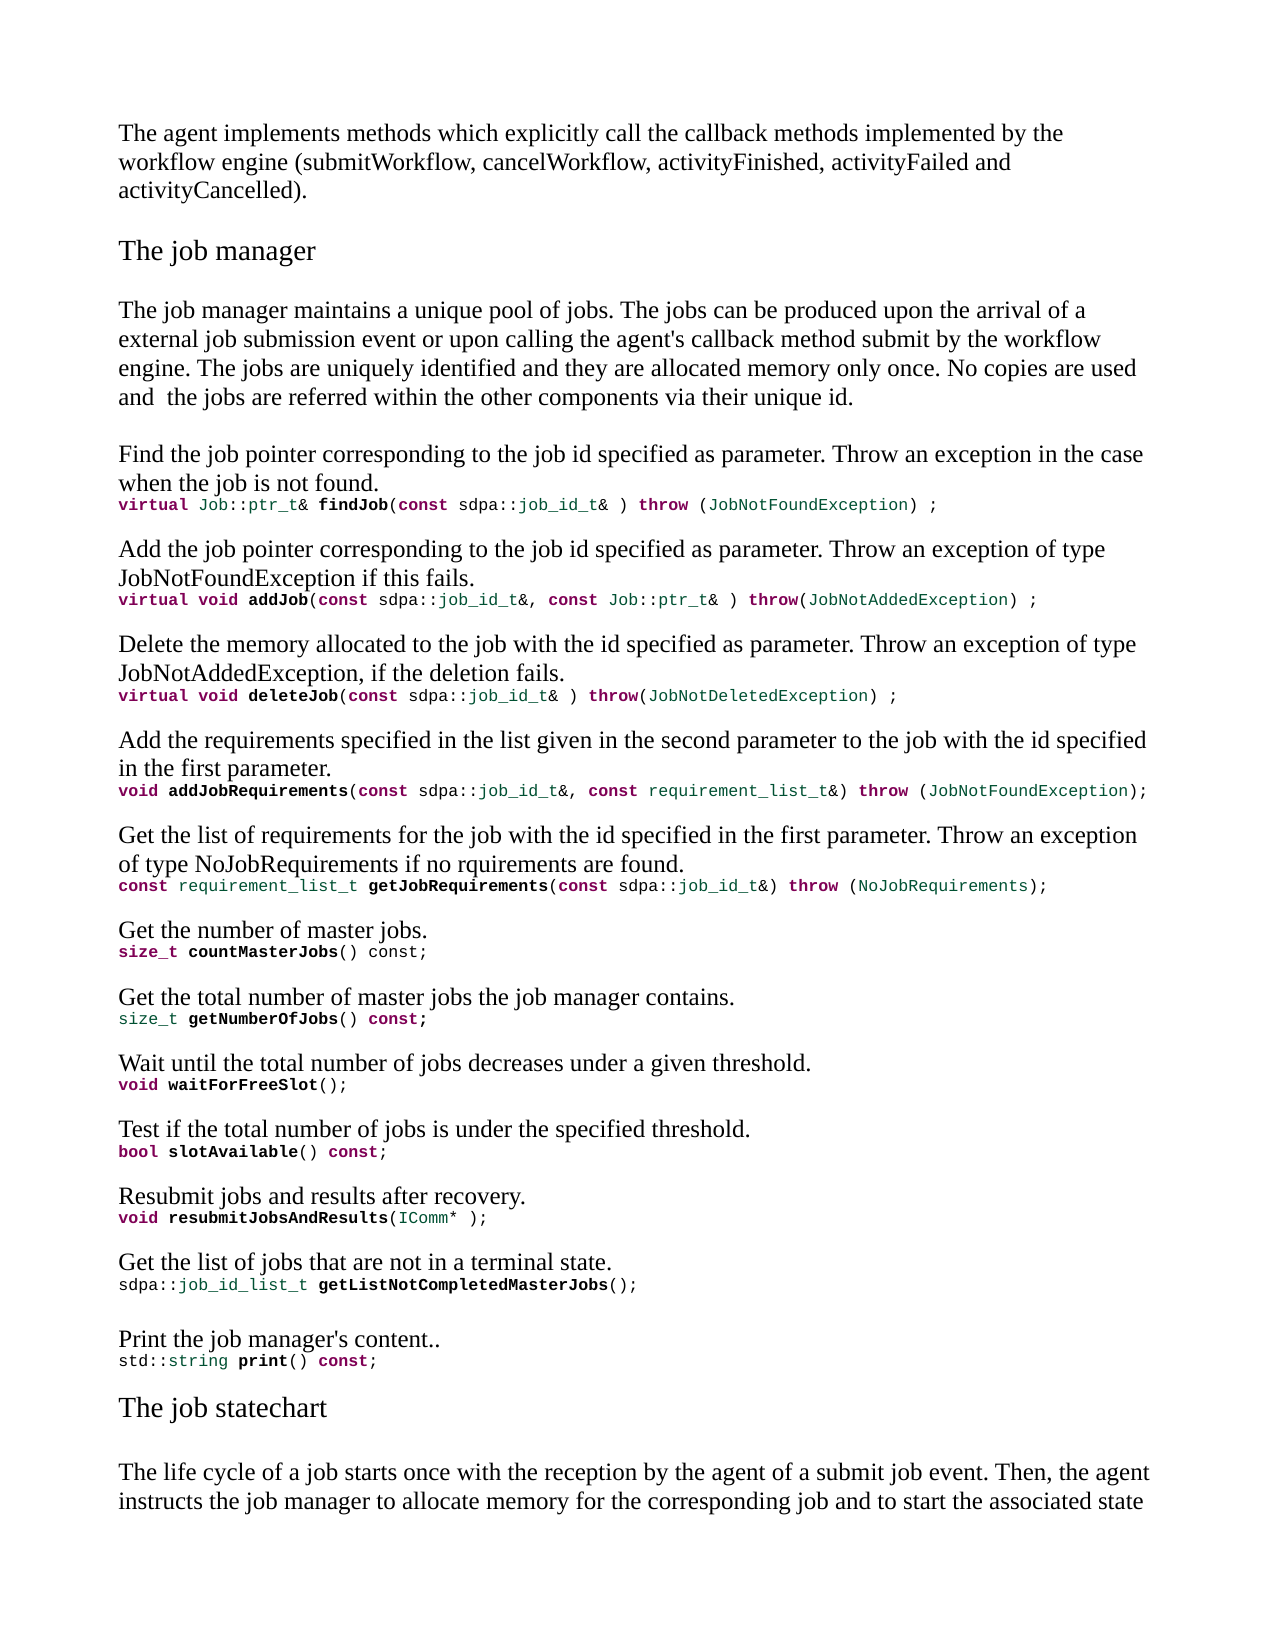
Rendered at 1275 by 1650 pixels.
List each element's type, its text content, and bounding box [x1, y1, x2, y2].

text bool slotAvailable() const; [118, 1143, 1157, 1162]
text Get the list of jobs that are not in a terminal state. [118, 1247, 1157, 1276]
text The job manager [118, 233, 1157, 267]
text virtual void deleteJob(const sdpa::job_id_t& ) throw(JobNotDeletedException) ; [118, 687, 1157, 706]
text Resubmit jobs and results after recovery. [118, 1181, 1157, 1210]
text size_t countMasterJobs() const; [118, 944, 1157, 963]
text virtual void addJob(const sdpa::job_id_t&, const Job::ptr_t& ) throw(JobNotAddedException) ; [118, 592, 1157, 611]
text Get the total number of master jobs the job manager contains. [118, 982, 1157, 1010]
text Add the job pointer corresponding to the job id specified as parameter. Throw an exception of type JobNotFoundException if this fails. [118, 534, 1157, 592]
text std::string print() const; [118, 1353, 1157, 1371]
text The job statechart [118, 1390, 1157, 1424]
text Get the list of requirements for the job with the id specified in the first parameter. Throw an exception of type NoJobRequirements if no rquirements are found. [118, 820, 1157, 877]
text void resubmitJobsAndResults(IComm* ); [118, 1210, 1157, 1229]
text The job manager maintains a unique pool of jobs. The jobs can be produced upon the arrival of a external job submission event or upon calling the agent's callback method submit by the workflow engine. The jobs are uniquely identified and they are allocated memory only once. No copies are used and the jobs are referred within the other components via their unique id. [118, 295, 1157, 410]
text size_t getNumberOfJobs() const; [118, 1010, 1157, 1029]
text Add the requirements specified in the list given in the second parameter to the job with the id specified in the first parameter. [118, 725, 1157, 782]
text const requirement_list_t getJobRequirements(const sdpa::job_id_t&) throw (NoJobRequirements); [118, 877, 1157, 896]
text void waitForFreeSlot(); [118, 1077, 1157, 1096]
text Wait until the total number of jobs decreases under a given threshold. [118, 1048, 1157, 1077]
text void addJobRequirements(const sdpa::job_id_t&, const requirement_list_t&) throw (JobNotFoundException); [118, 782, 1157, 801]
text Get the number of master jobs. [118, 915, 1157, 944]
text Delete the memory allocated to the job with the id specified as parameter. Throw an exception of type JobNotAddedException, if the deletion fails. [118, 629, 1157, 687]
text The life cycle of a job starts once with the reception by the agent of a submit job event. Then, the agent instructs the job manager to allocate memory for the corresponding job and to start the associated state [118, 1457, 1157, 1515]
text The agent implements methods which explicitly call the callback methods implemented by the workflow engine (submitWorkflow, cancelWorkflow, activityFinished, activityFailed and activityCancelled). [118, 118, 1157, 204]
text virtual Job::ptr_t& findJob(const sdpa::job_id_t& ) throw (JobNotFoundException) ; [118, 497, 1157, 516]
text Print the job manager's content.. [118, 1324, 1157, 1353]
text Test if the total number of jobs is under the specified threshold. [118, 1114, 1157, 1143]
text Find the job pointer corresponding to the job id specified as parameter. Throw an exception in the case when the job is not found. [118, 439, 1157, 497]
text sdpa::job_id_list_t getListNotCompletedMasterJobs(); [118, 1276, 1157, 1295]
